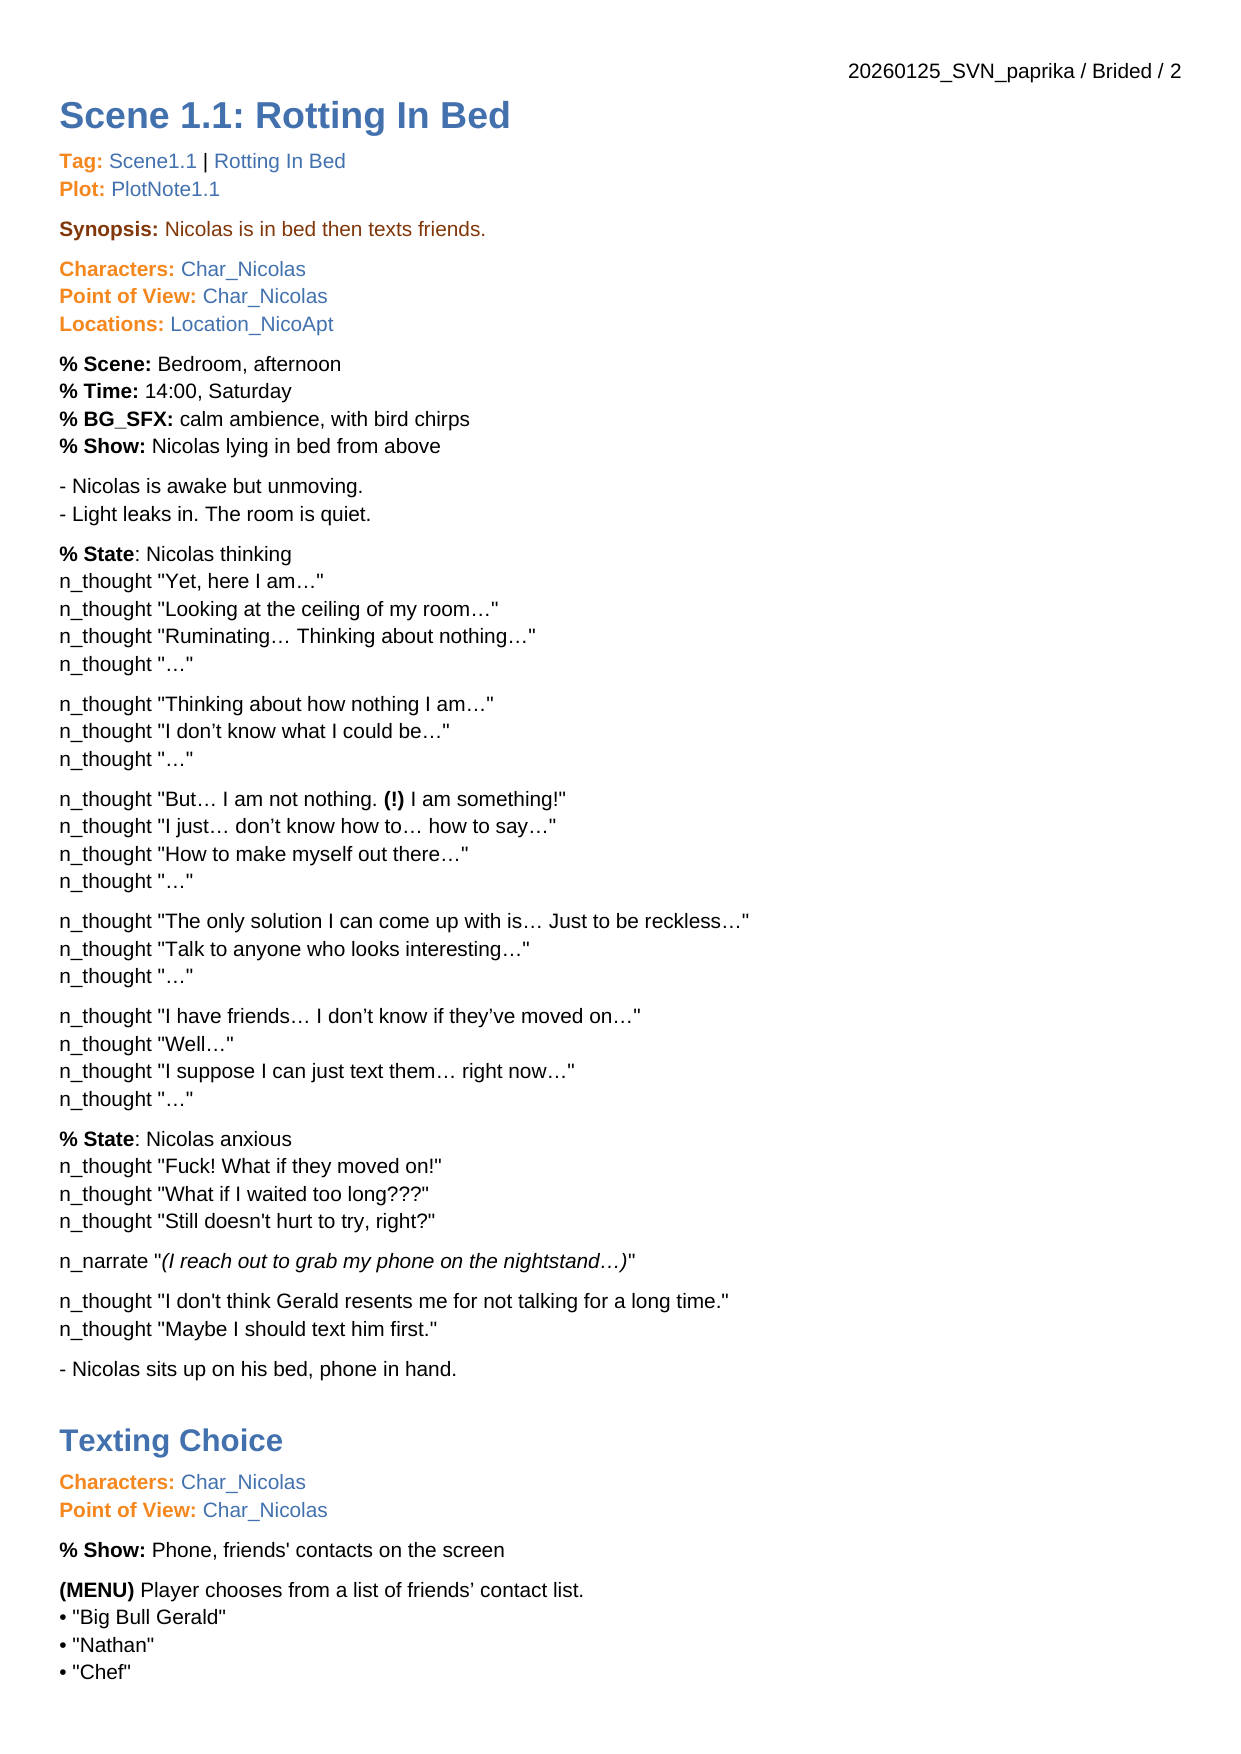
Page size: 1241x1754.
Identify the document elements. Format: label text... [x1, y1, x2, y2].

text Locations: Location_NicoApt [59, 312, 1181, 336]
text Tag: Scene1.1 | Rotting In Bed [59, 149, 1181, 173]
text n_narrate "(I reach out to grab my phone on the nightstand…)" [59, 1249, 1181, 1273]
text n_thought "I have friends… I don’t know if they’ve moved on…" n_thought "Well…" n_thought "I suppose I can just text them… right now…" n_thought "…" [59, 1004, 1181, 1111]
text Plot: PlotNote1.1 [59, 177, 1181, 201]
text n_thought "The only solution I can come up with is… Just to be reckless…" n_thought "Talk to anyone who looks interesting…" n_thought "…" [59, 909, 1181, 988]
text % Show: Phone, friends' contacts on the screen [59, 1537, 1181, 1561]
text n_thought "I don't think Gerald resents me for not talking for a long time." n_thought "Maybe I should text him first." [59, 1289, 1181, 1341]
text Characters: Char_Nicolas [59, 257, 1181, 281]
text Point of View: Char_Nicolas [59, 284, 1181, 308]
subtitle Scene 1.1: Rotting In Bed [59, 93, 1181, 137]
text - Nicolas is awake but unmoving. - Light leaks in. The room is quiet. [59, 474, 1181, 526]
text n_thought "Thinking about how nothing I am…" n_thought "I don’t know what I could be…" n_thought "…" [59, 692, 1181, 771]
text (MENU) Player chooses from a list of friends’ contact list. • "Big Bull Gerald" • "Nathan" • "Chef" [59, 1577, 1181, 1684]
text Point of View: Char_Nicolas [59, 1497, 1181, 1521]
text - Nicolas sits up on his bed, phone in hand. [59, 1357, 1181, 1381]
text Characters: Char_Nicolas [59, 1470, 1181, 1494]
text % Scene: Bedroom, afternoon % Time: 14:00, Saturday % BG_SFX: calm ambience, with bird chirps % Show: Nicolas lying in bed from above [59, 352, 1181, 458]
subtitle Texting Choice [59, 1422, 1181, 1457]
text Synopsis: Nicolas is in bed then texts friends. [59, 217, 1181, 241]
text % State: Nicolas thinking n_thought "Yet, here I am…" n_thought "Looking at the ceiling of my room…" n_thought "Ruminating… Thinking about nothing…" n_thought "…" [59, 542, 1181, 676]
text n_thought "But… I am not nothing. (!) I am something!" n_thought "I just… don’t know how to… how to say…" n_thought "How to make myself out there…" n_thought "…" [59, 787, 1181, 893]
text % State: Nicolas anxious n_thought "Fuck! What if they moved on!" n_thought "What if I waited too long???" n_thought "Still doesn't hurt to try, right?" [59, 1127, 1181, 1233]
